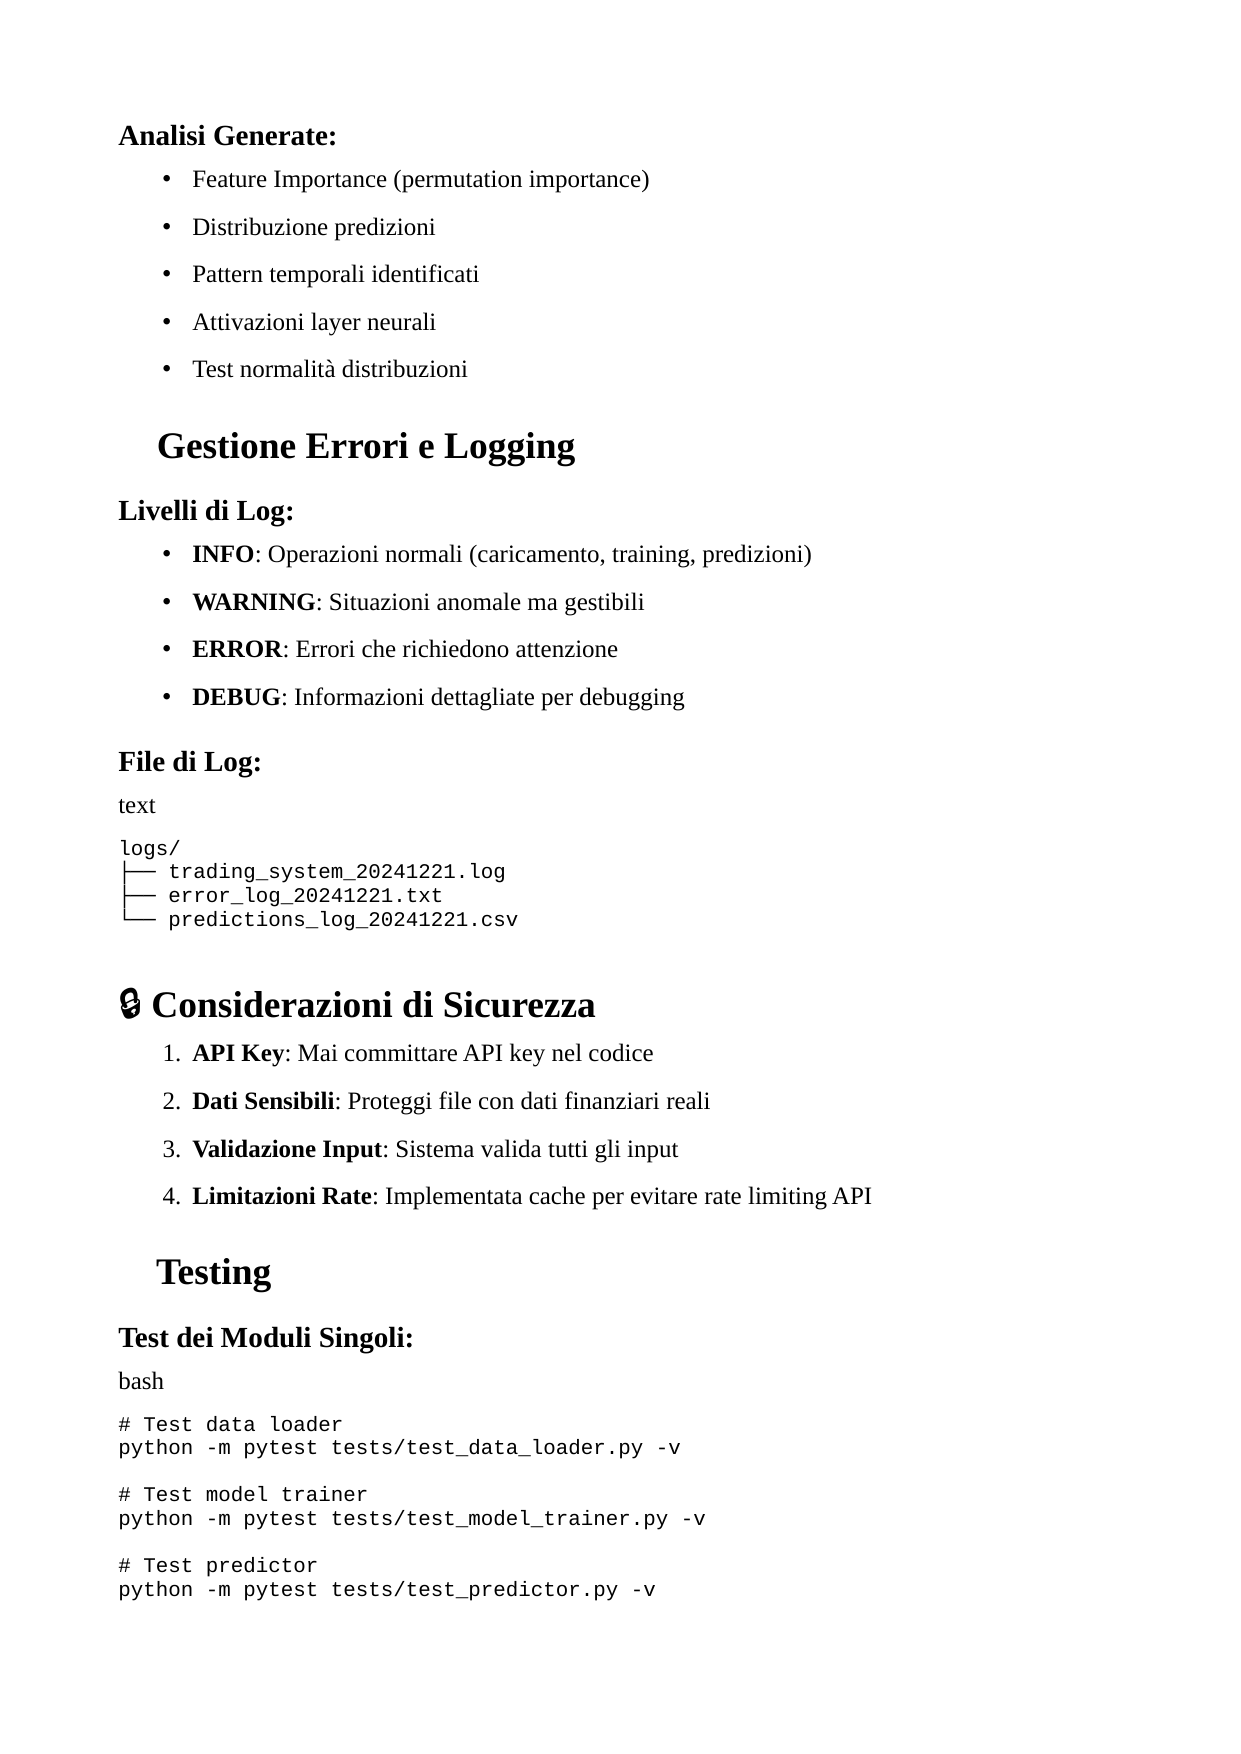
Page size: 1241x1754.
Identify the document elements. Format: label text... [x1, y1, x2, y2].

list Feature Importance (permutation importance) [162, 164, 1122, 193]
list Test normalità distribuzioni [162, 354, 1122, 383]
subtitle Analisi Generate: [118, 118, 1122, 152]
list Pattern temporali identificati [162, 259, 1122, 288]
list INFO: Operazioni normali (caricamento, training, predizioni) [162, 539, 1122, 568]
text ├── error_log_20241221.txt [118, 885, 1122, 909]
text python -m pytest tests/test_data_loader.py -v [118, 1437, 1122, 1461]
text bash [118, 1366, 1122, 1395]
text python -m pytest tests/test_predictor.py -v [118, 1579, 1122, 1603]
list Limitazioni Rate: Implementata cache per evitare rate limiting API [162, 1181, 1122, 1210]
text logs/ [118, 838, 1122, 862]
list DEBUG: Informazioni dettagliate per debugging [162, 682, 1122, 711]
subtitle File di Log: [118, 744, 1122, 778]
list Attivazioni layer neurali [162, 307, 1122, 336]
list ERROR: Errori che richiedono attenzione [162, 634, 1122, 663]
subtitle 🚨 Gestione Errori e Logging [118, 423, 1122, 466]
list Distribuzione predizioni [162, 212, 1122, 241]
list WARNING: Situazioni anomale ma gestibili [162, 587, 1122, 616]
subtitle 🧪 Testing [118, 1250, 1122, 1293]
list API Key: Mai committare API key nel codice [162, 1038, 1122, 1067]
subtitle Test dei Moduli Singoli: [118, 1320, 1122, 1353]
text # Test predictor [118, 1555, 1122, 1579]
text # Test model trainer [118, 1484, 1122, 1508]
text text [118, 790, 1122, 819]
text └── predictions_log_20241221.csv [118, 909, 1122, 932]
list Validazione Input: Sistema valida tutti gli input [162, 1134, 1122, 1162]
text ├── trading_system_20241221.log [118, 862, 1122, 885]
subtitle 🔒 Considerazioni di Sicurezza [118, 983, 1122, 1026]
text # Test data loader [118, 1413, 1122, 1437]
text python -m pytest tests/test_model_trainer.py -v [118, 1508, 1122, 1532]
subtitle Livelli di Log: [118, 493, 1122, 527]
list Dati Sensibili: Proteggi file con dati finanziari reali [162, 1086, 1122, 1115]
